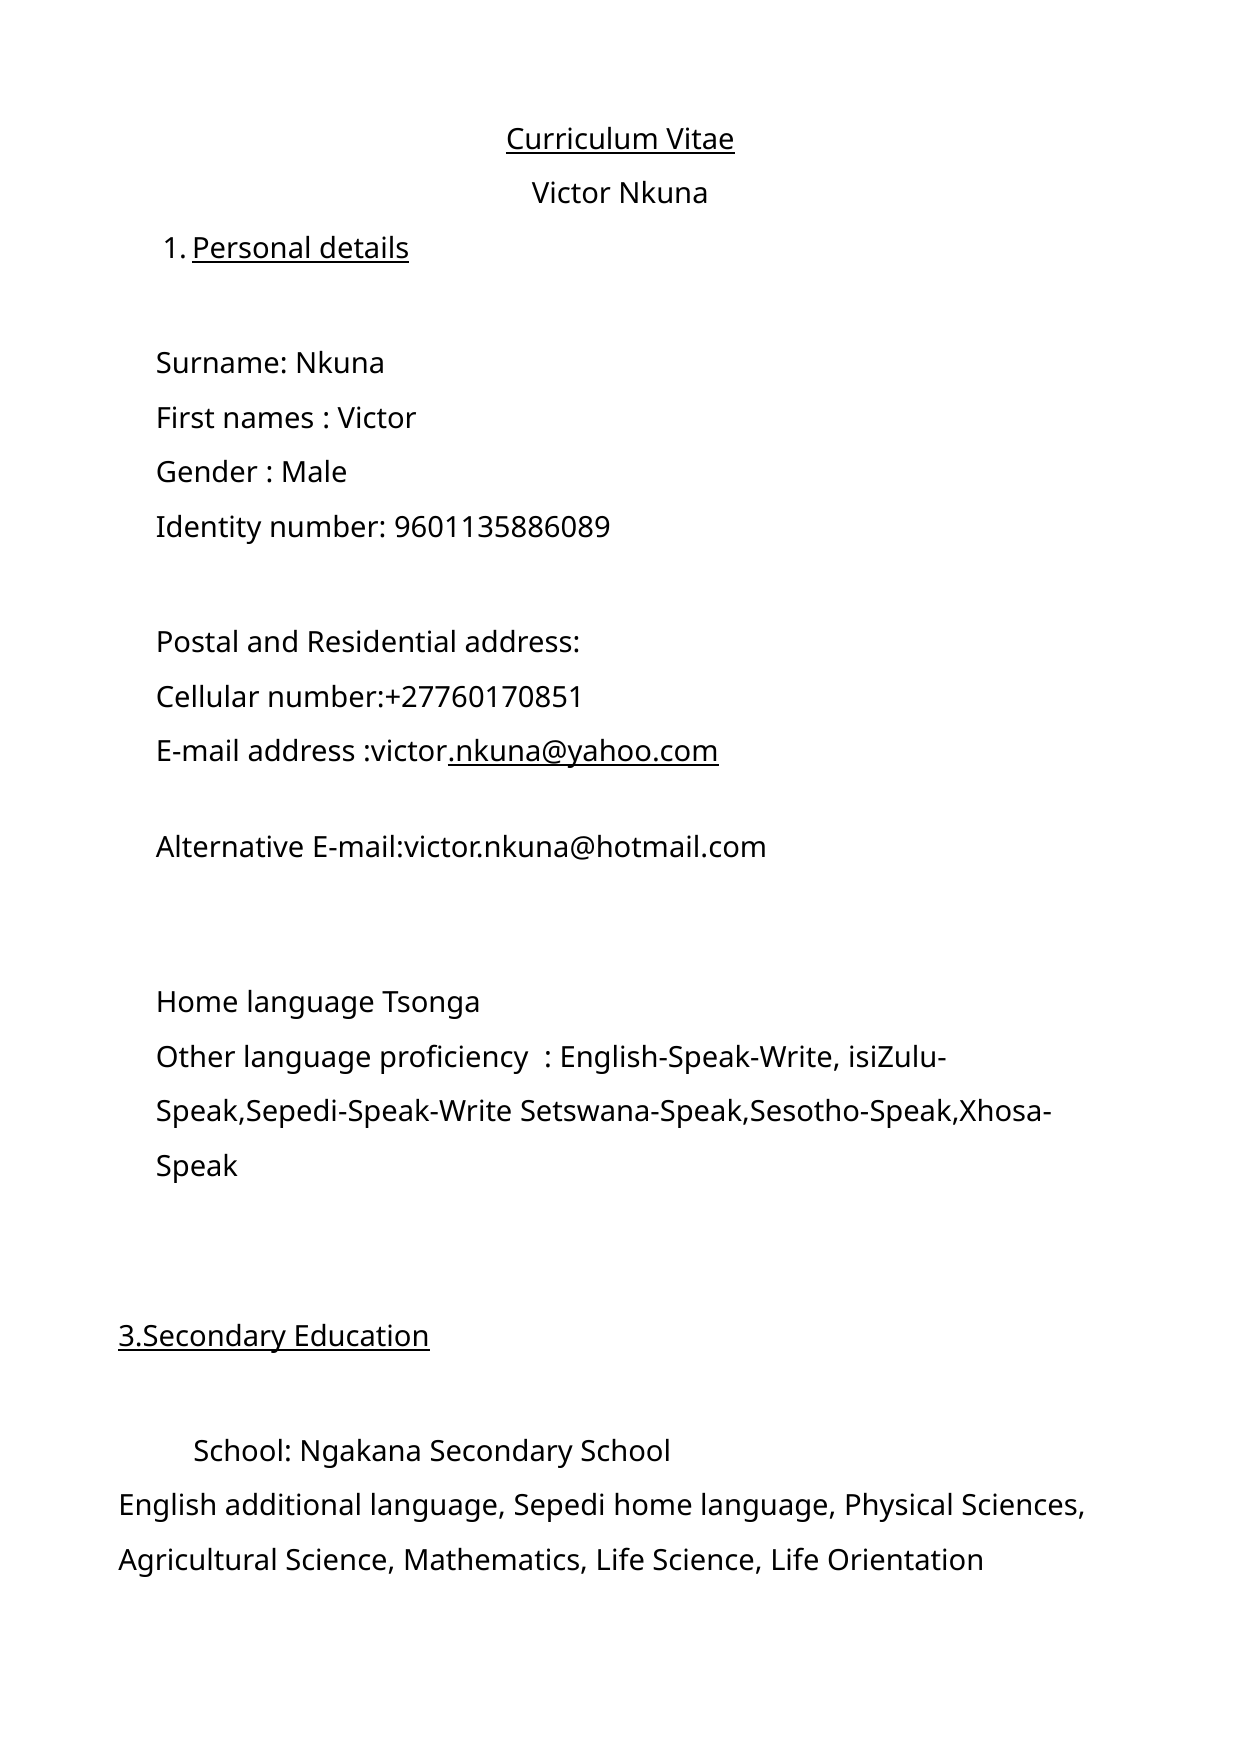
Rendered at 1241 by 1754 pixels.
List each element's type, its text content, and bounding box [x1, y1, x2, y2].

text Surname: Nkuna [156, 342, 1122, 382]
text School: Ngakana Secondary School [193, 1430, 1122, 1469]
text Tertia [0, 1594, 1122, 1634]
text Other language proficiency : English-Speak-Write, isiZulu-Speak,Sepedi-Speak-Write Setswana-Speak,Sesotho-Speak,Xhosa-Speak [156, 1036, 1122, 1185]
text Identity number: 9601135886089 [156, 506, 1122, 546]
text Curriculum Vitae [118, 118, 1122, 158]
text Cellular number:+27760170851 [156, 676, 1122, 716]
text Postal and Residential address: [156, 621, 1122, 661]
text Gender : Male [156, 452, 1122, 491]
text First names : Victor [156, 397, 1122, 437]
text Victor Nkuna [118, 173, 1122, 212]
text English additional language, Sepedi home language, Physical Sciences, Agricultural Science, Mathematics, Life Science, Life Orientation [118, 1484, 1122, 1579]
text E-mail address :victor.nkuna@yahoo.com [156, 731, 1122, 770]
text 3.Secondary Education [118, 1315, 1122, 1355]
text Home language Tsonga [156, 981, 1122, 1021]
text Alternative E-mail:victor.nkuna@hotmail.com [156, 826, 1122, 866]
list Personal details [162, 227, 1122, 267]
